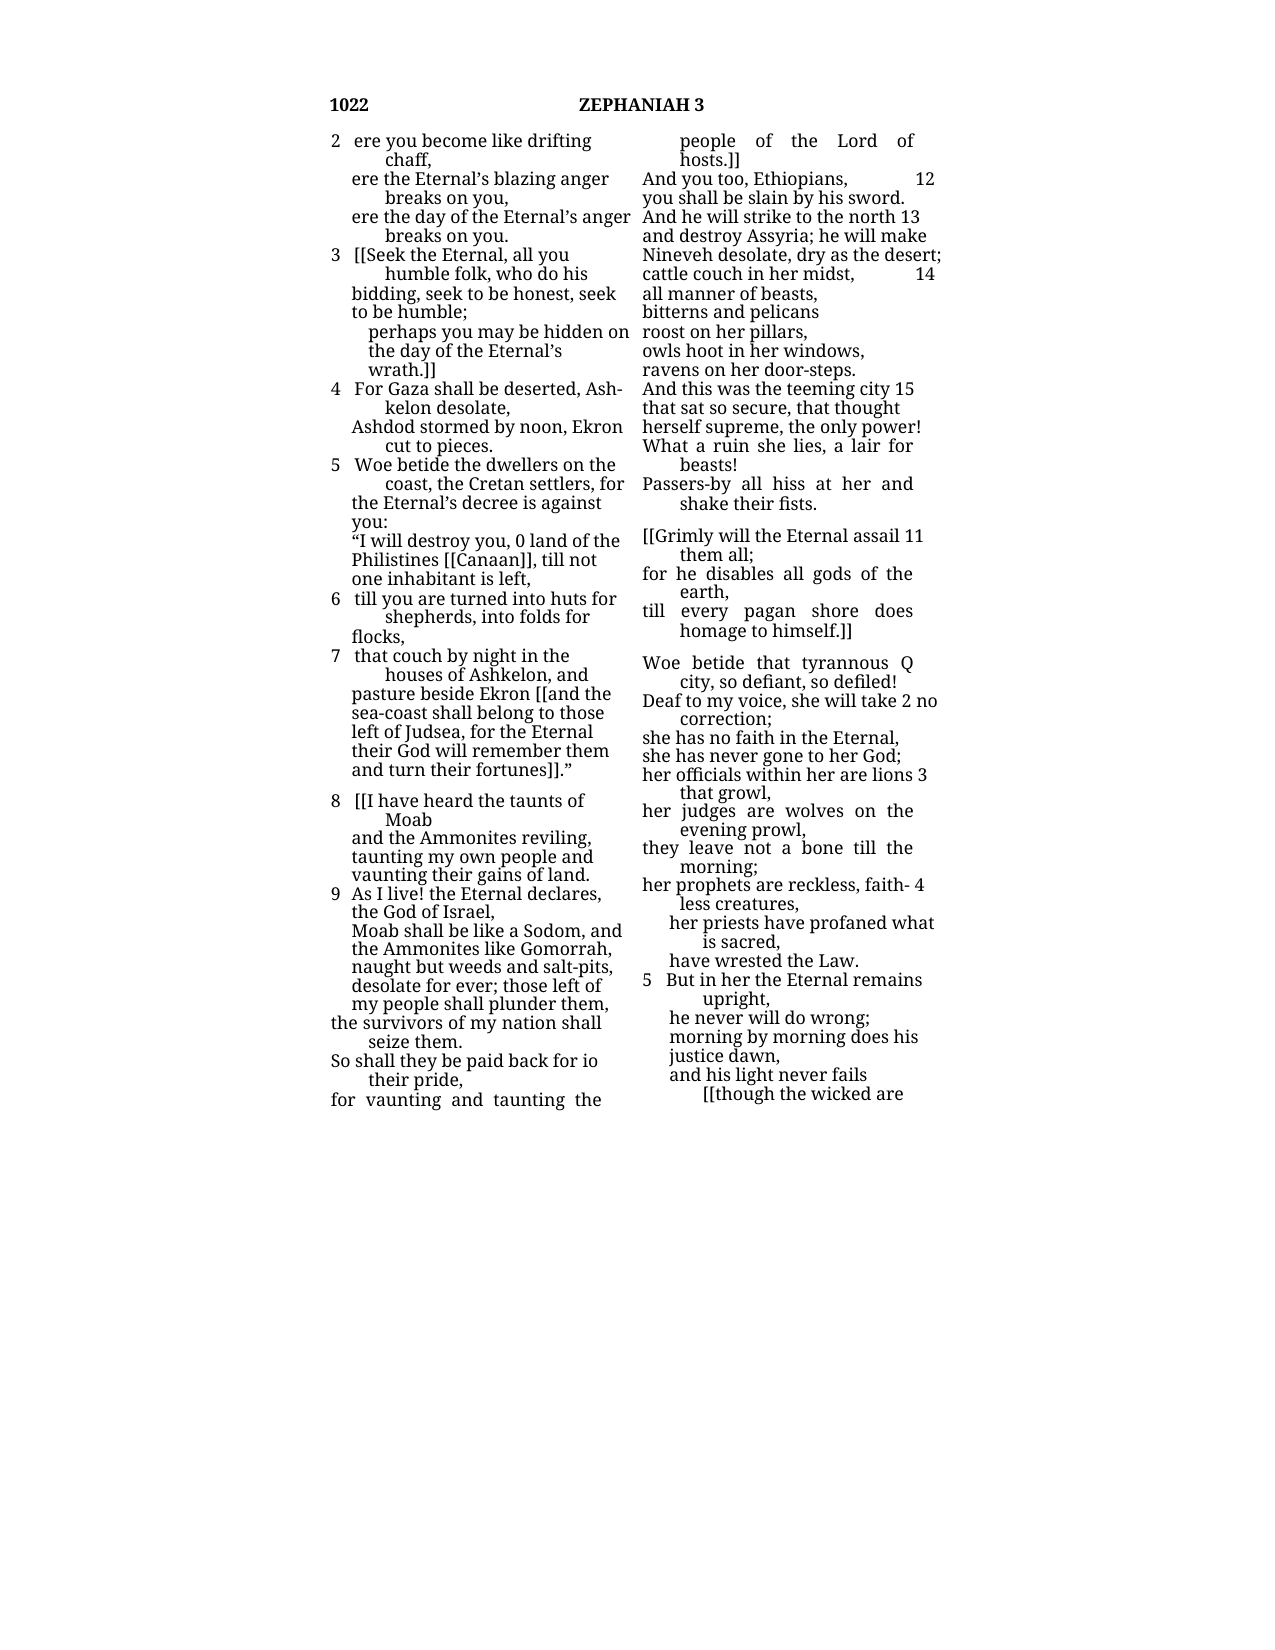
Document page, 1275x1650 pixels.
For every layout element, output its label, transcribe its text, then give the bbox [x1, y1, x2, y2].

text upright, [702, 990, 943, 1009]
list Woe betide the dwellers on the [331, 456, 631, 475]
text her officials within her are lions 3 that growl, [642, 766, 943, 803]
text Deaf to my voice, she will take 2 no correction; [642, 693, 943, 729]
text Moab shall be like a Sodom, and the Ammonites like Go­morrah, [351, 922, 631, 959]
list But in her the Eternal remains [642, 971, 943, 990]
text the survivors of my nation shall seize them. [331, 1014, 602, 1053]
list ere you become like drifting [331, 132, 631, 151]
text for he disables all gods of the earth, [642, 565, 914, 602]
text all manner of beasts, [642, 285, 943, 304]
text and his light never fails [[though the wicked are [669, 1066, 943, 1104]
text till every pagan shore does homage to himself.]] [642, 602, 914, 641]
text have wrested the Law. [669, 952, 943, 971]
text houses of Ashkelon, and pasture beside Ekron [[and the sea-coast shall belong to those left of Judsea, for the Eternal their God will remember them and turn their fortunes]].” [351, 666, 631, 780]
text owls hoot in her windows, [642, 342, 943, 361]
text ere the day of the Eternal’s an­ger breaks on you. [351, 208, 631, 247]
text bitterns and pelicans [642, 304, 943, 323]
text her prophets are reckless, faith- 4 less creatures, [642, 877, 943, 914]
text shepherds, into folds for flocks, [351, 609, 631, 647]
list [[I have heard the taunts of [331, 793, 631, 812]
text roost on her pillars, [642, 323, 943, 342]
text her priests have profaned what is sacred, [669, 914, 943, 952]
text Woe betide that tyrannous Q city, so defiant, so defiled! [642, 654, 914, 693]
text perhaps you may be hidden on the day of the Eternal’s wrath.]] [368, 323, 631, 380]
text kelon desolate, [351, 399, 631, 418]
text and the Ammonites reviling, taunting my own people and vaunting their gains of land. [351, 830, 631, 885]
list For Gaza shall be deserted, Ash- [331, 380, 631, 399]
text cattle couch in her midst, 14 [642, 266, 943, 285]
text What a ruin she lies, a lair for beasts! [642, 437, 914, 475]
text And you too, Ethiopians, 12 [642, 170, 943, 189]
text Ashdod stormed by noon, Ekron cut to pieces. [351, 418, 631, 456]
text her judges are wolves on the evening prowl, [642, 803, 914, 840]
text Passers-by all hiss at her and shake their fists. [642, 475, 914, 514]
text [[Grimly will the Eternal assail 11 them all; [642, 527, 943, 565]
text he never will do wrong; morning by morning does his justice dawn, [669, 1009, 943, 1066]
list [[Seek the Eternal, all you [331, 247, 631, 266]
text Moab [351, 812, 631, 830]
text So shall they be paid back for io their pride, [331, 1053, 631, 1091]
list till you are turned into huts for [331, 590, 631, 609]
text “I will destroy you, 0 land of the Philistines [[Canaan]], till not one inhabitant is left, [351, 532, 631, 590]
text And this was the teeming city 15 that sat so secure, that thought herself supreme, the only power! [642, 380, 943, 437]
text you shall be slain by his sword. And he will strike to the north 13 and destroy Assyria; he will make Nineveh desolate, dry as the desert; [642, 189, 943, 266]
text ere the Eternal’s blazing anger breaks on you, [351, 170, 631, 208]
text ravens on her door-steps. [642, 361, 943, 380]
list As I live! the Eternal declares, the God of Israel, [331, 885, 631, 922]
text chaff, [351, 151, 631, 170]
text she has never gone to her God; [642, 748, 914, 766]
text people of the Lord of hosts.]] [642, 132, 914, 170]
text naught but weeds and salt-pits, desolate for ever; those left of my people shall plunder them, [351, 959, 631, 1014]
list that couch by night in the [331, 647, 631, 666]
text humble folk, who do his bidding, seek to be honest, seek to be humble; [351, 266, 631, 323]
text she has no faith in the Eter­nal, [642, 729, 914, 748]
text for vaunting and taunting the [331, 1091, 602, 1110]
text coast, the Cretan settlers, for the Eternal’s decree is against you: [351, 475, 631, 532]
text they leave not a bone till the morning; [642, 840, 914, 877]
